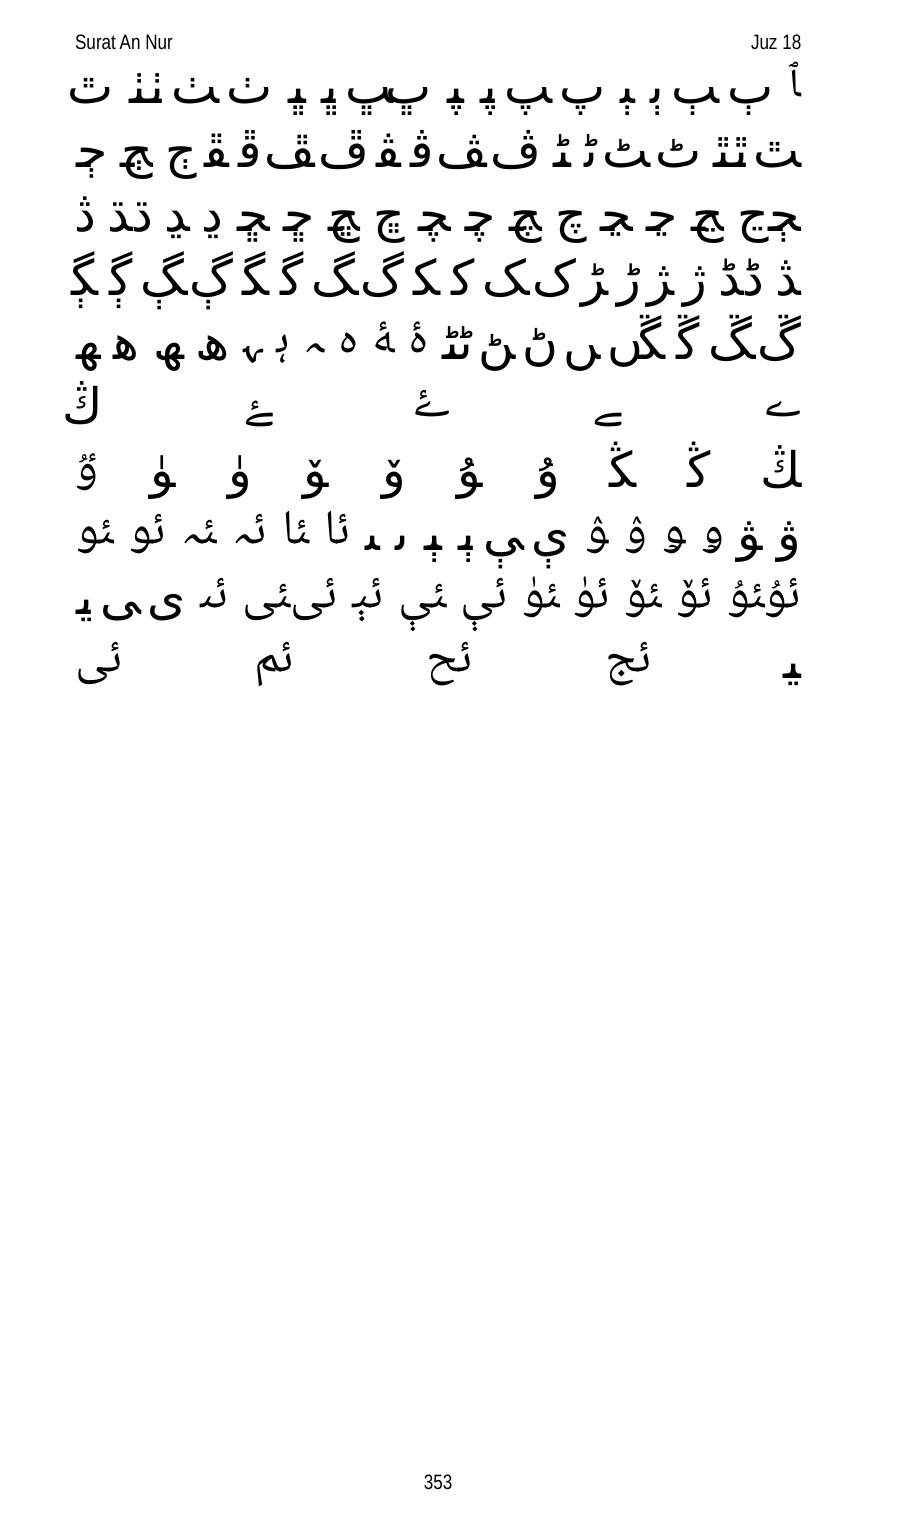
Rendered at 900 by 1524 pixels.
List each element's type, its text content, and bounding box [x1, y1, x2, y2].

text ﭑ ﭒ ﭓ ﭔ ﭕ ﭖ ﭗ ﭘ ﭙ ﭚﭛ ﭜ ﭝ ﭞ ﭟ ﭠﭡ ﭢ ﭣ ﭤﭥ ﭦ ﭧ ﭨ ﭩ ﭪ ﭫ ﭬ ﭭ ﭮ ﭯ ﭰ ﭱ ﭲ ﭳ ﭴ ﭵﭶ ﭷ ﭸ ﭹ ﭺ ﭻ ﭼ ﭽ ﭾ ﭿ ﮀ ﮁ ﮂ ﮃ ﮄﮅ ﮆ ﮇ ﮈﮉ ﮊ ﮋ ﮌ ﮍ ﮎ ﮏ ﮐ ﮑ ﮒ ﮓ ﮔ ﮕ ﮖ ﮗ ﮘ ﮙ ﮚ ﮛ ﮜ ﮝﮞ ﮟ ﮠ ﮡ ﮢﮣ ﮤ ﮥ ﮦ ﮧ ﮨ ﮩ ﮪ ﮫ ﮬ ﮭ ﮮ ﮯ ﮰ ﮱ ﯓ [75, 60, 801, 443]
text ﯔ ﯕ ﯖ ﯗ ﯘ ﯙ ﯚ ﯛ ﯜ ﯝ [75, 443, 801, 507]
text ﯞ ﯟ ﯠ ﯡ ﯢ ﯣ ﯤ ﯥ ﯦ ﯧ ﯨ ﯩ ﯪ ﯫ ﯬ ﯭ ﯮ ﯯ ﯰﯱ ﯲ ﯳ ﯴ ﯵ ﯶ ﯷ ﯸ ﯹﯺ ﯻ ﯼ ﯽ ﯾ ﯿ ﰀ ﰁ ﰂ ﰃ [75, 507, 801, 698]
